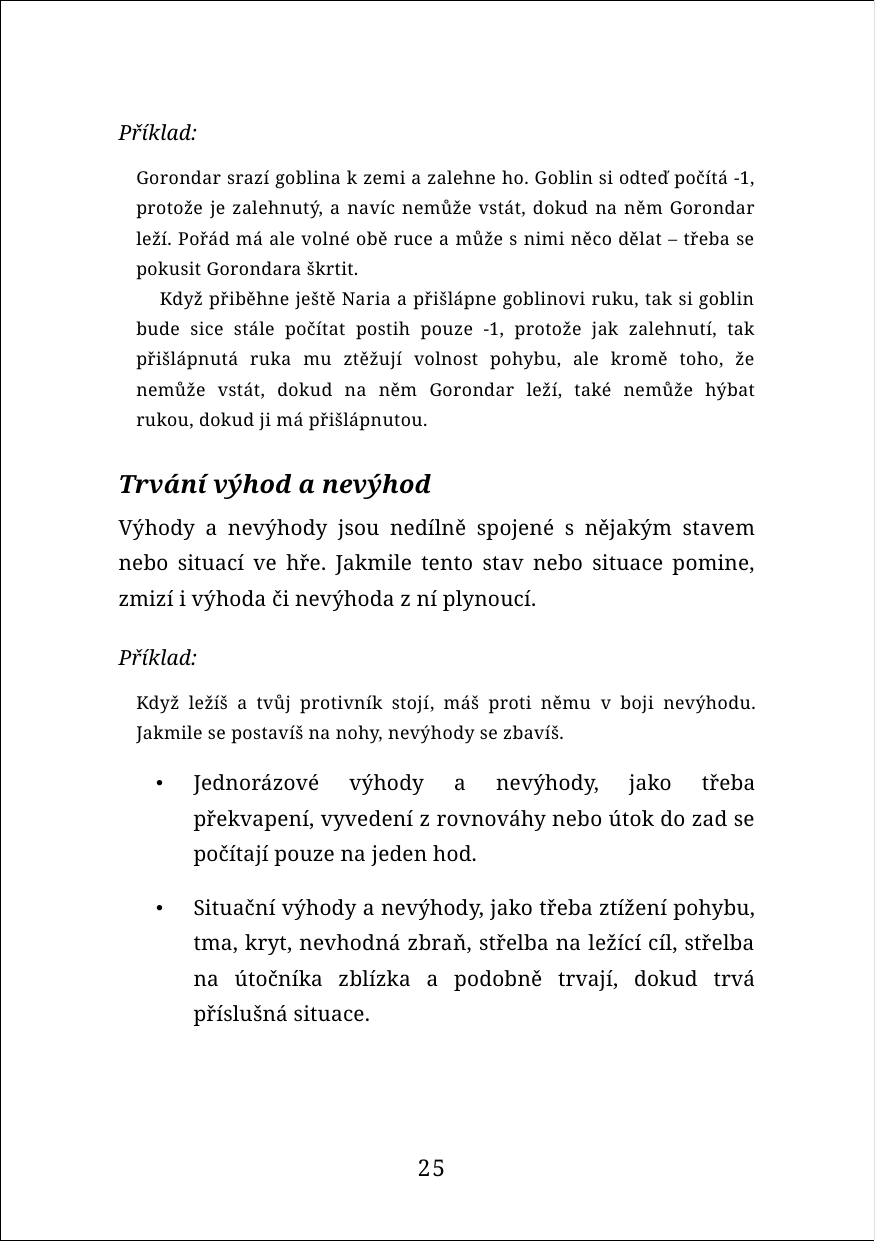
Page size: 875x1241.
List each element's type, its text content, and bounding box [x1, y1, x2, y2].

list Situační výhody a nevýhody, jako třeba ztížení pohybu, tma, kryt, nevhodná zbraň, střelba na ležící cíl, střelba na útočníka zblízka a podobně trvají, dokud trvá příslušná situace. [156, 893, 756, 1028]
text Když ležíš a tvůj protivník stojí, máš proti němu v boji nevýhodu. Jakmile se postavíš na nohy, nevýhody se zbavíš. [136, 690, 756, 744]
text Příklad: [118, 118, 756, 147]
list Jednorázové výhody a nevýhody, jako třeba překvapení, vyvedení z rovnováhy nebo útok do zad se počítají pouze na jeden hod. [156, 768, 756, 868]
subtitle Trvání výhod a nevýhod [118, 467, 756, 501]
text Výhody a nevýhody jsou nedílně spojené s nějakým stavem nebo situací ve hře. Jakmile tento stav nebo situace pomine, zmizí i výhoda či nevýhoda z ní plynoucí. [118, 513, 756, 612]
text Gorondar srazí goblina k zemi a zalehne ho. Goblin si odteď počítá -1, protože je zalehnutý, a navíc nemůže vstát, dokud na něm Gorondar leží. Pořád má ale volné obě ruce a může s nimi něco dělat – třeba se pokusit Gorondara škrtit. Když přiběhne ještě Naria a přišlápne goblinovi ruku, tak si goblin bude sice stále počítat postih pouze -1, protože jak zalehnutí, tak přišlápnutá ruka mu ztěžují volnost pohybu, ale kromě toho, že nemůže vstát, dokud na něm Gorondar leží, také nemůže hýbat rukou, dokud ji má přišlápnutou. [136, 166, 756, 431]
text Příklad: [118, 643, 756, 671]
